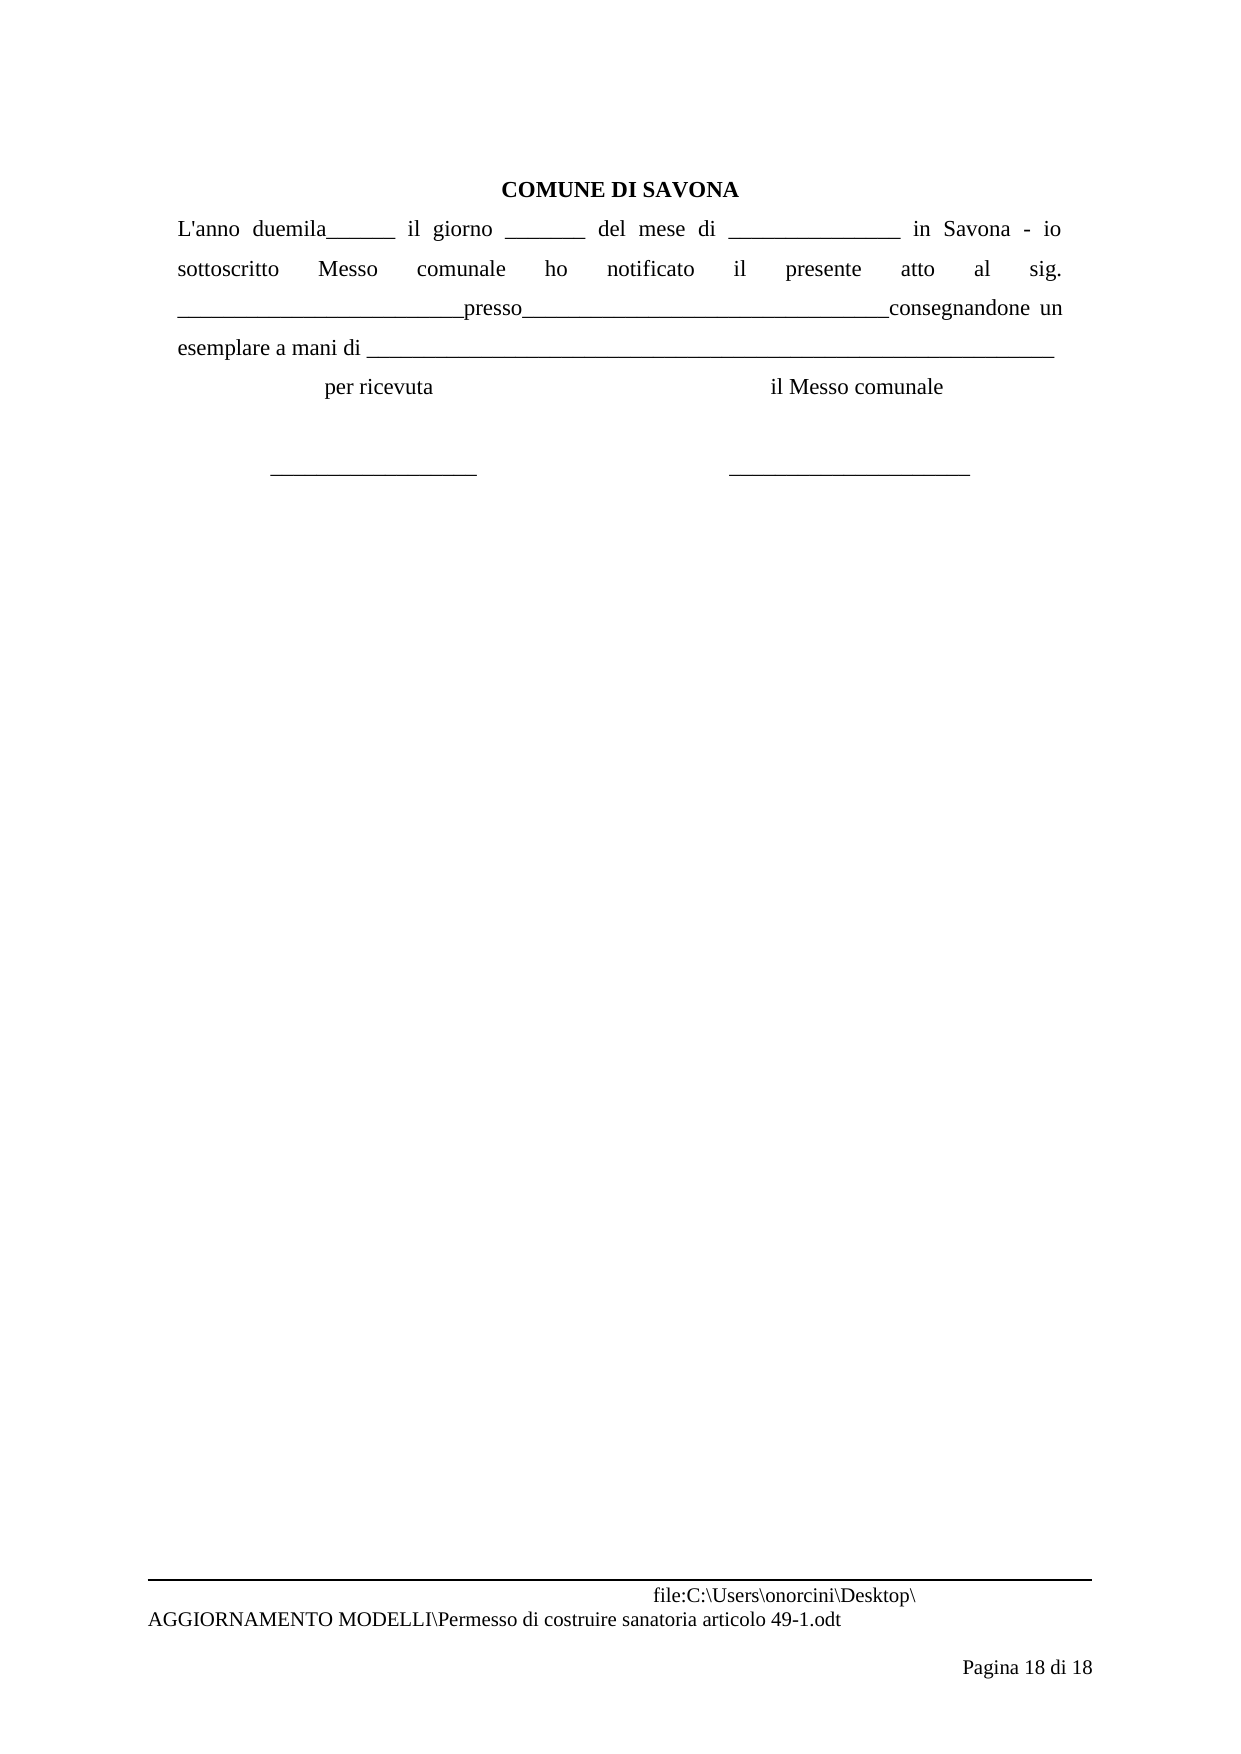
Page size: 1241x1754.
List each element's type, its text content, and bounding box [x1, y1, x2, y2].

text COMUNE DI SAVONA [177, 176, 1063, 202]
text per ricevuta il Messo comunale [177, 373, 1063, 399]
text L'anno duemila______ il giorno _______ del mese di _______________ in Savona - io sottoscritto Messo comunale ho notificato il presente atto al sig. _________________________presso________________________________consegnandone un esemplare a mani di ____________________________________________________________ [177, 215, 1063, 360]
text __________________ ­­­­­­­­­­­­_____________________ [177, 452, 1063, 478]
